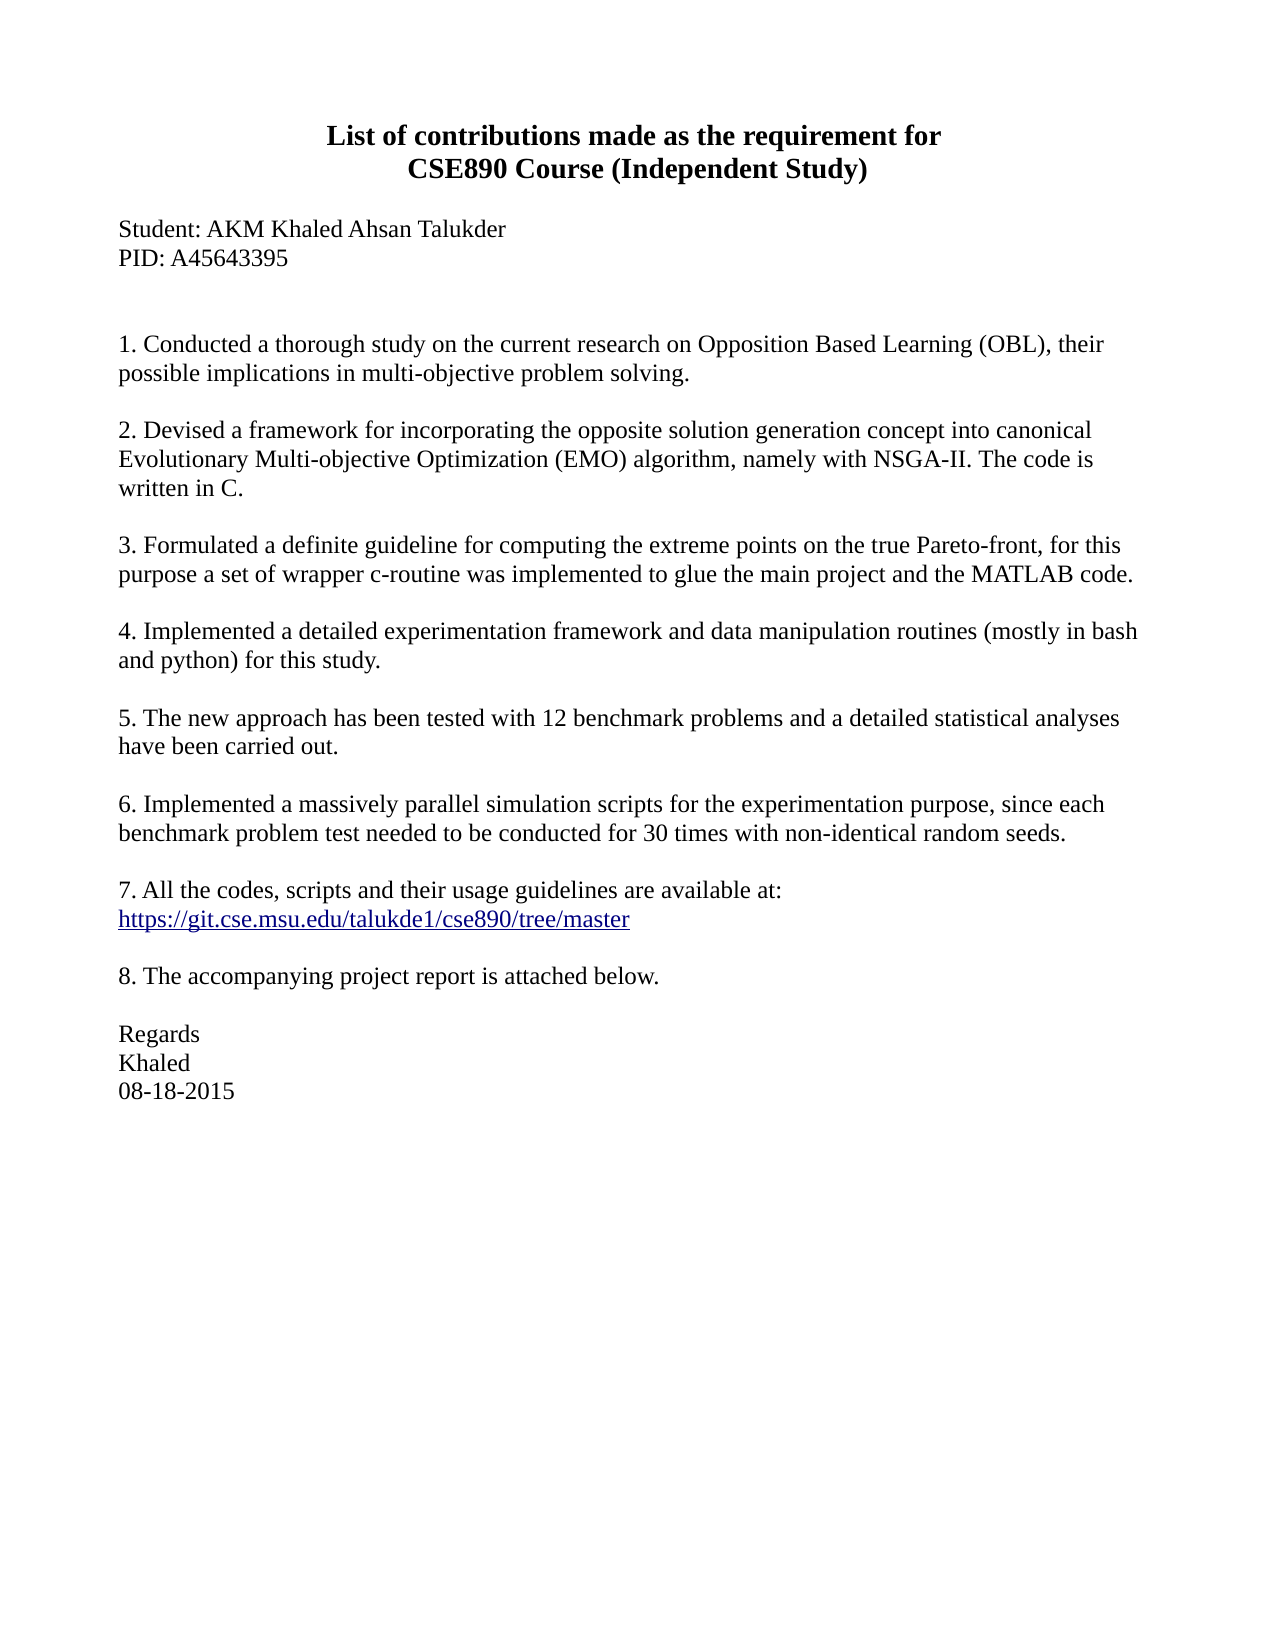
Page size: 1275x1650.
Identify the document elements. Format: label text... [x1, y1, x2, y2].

text 8. The accompanying project report is attached below. [118, 961, 1157, 990]
text 08-18-2015 [118, 1076, 1157, 1105]
text 7. All the codes, scripts and their usage guidelines are available at: https://git.cse.msu.edu/talukde1/cse890/tree/master [118, 875, 1157, 933]
text CSE890 Course (Independent Study) [118, 152, 1157, 185]
text 1. Conducted a thorough study on the current research on Opposition Based Learning (OBL), their possible implications in multi-objective problem solving. [118, 329, 1157, 386]
text 6. Implemented a massively parallel simulation scripts for the experimentation purpose, since each benchmark problem test needed to be conducted for 30 times with non-identical random seeds. [118, 789, 1157, 846]
text 2. Devised a framework for incorporating the opposite solution generation concept into canonical Evolutionary Multi-objective Optimization (EMO) algorithm, namely with NSGA-II. The code is written in C. [118, 415, 1157, 501]
text 5. The new approach has been tested with 12 benchmark problems and a detailed statistical analyses have been carried out. [118, 703, 1157, 760]
text Student: AKM Khaled Ahsan Talukder [118, 214, 1157, 243]
text List of contributions made as the requirement for [118, 118, 1157, 152]
text Regards [118, 1019, 1157, 1048]
text 3. Formulated a definite guideline for computing the extreme points on the true Pareto-front, for this purpose a set of wrapper c-routine was implemented to glue the main project and the MATLAB code. [118, 530, 1157, 588]
text PID: A45643395 [118, 243, 1157, 271]
text 4. Implemented a detailed experimentation framework and data manipulation routines (mostly in bash and python) for this study. [118, 616, 1157, 674]
text Khaled [118, 1048, 1157, 1076]
